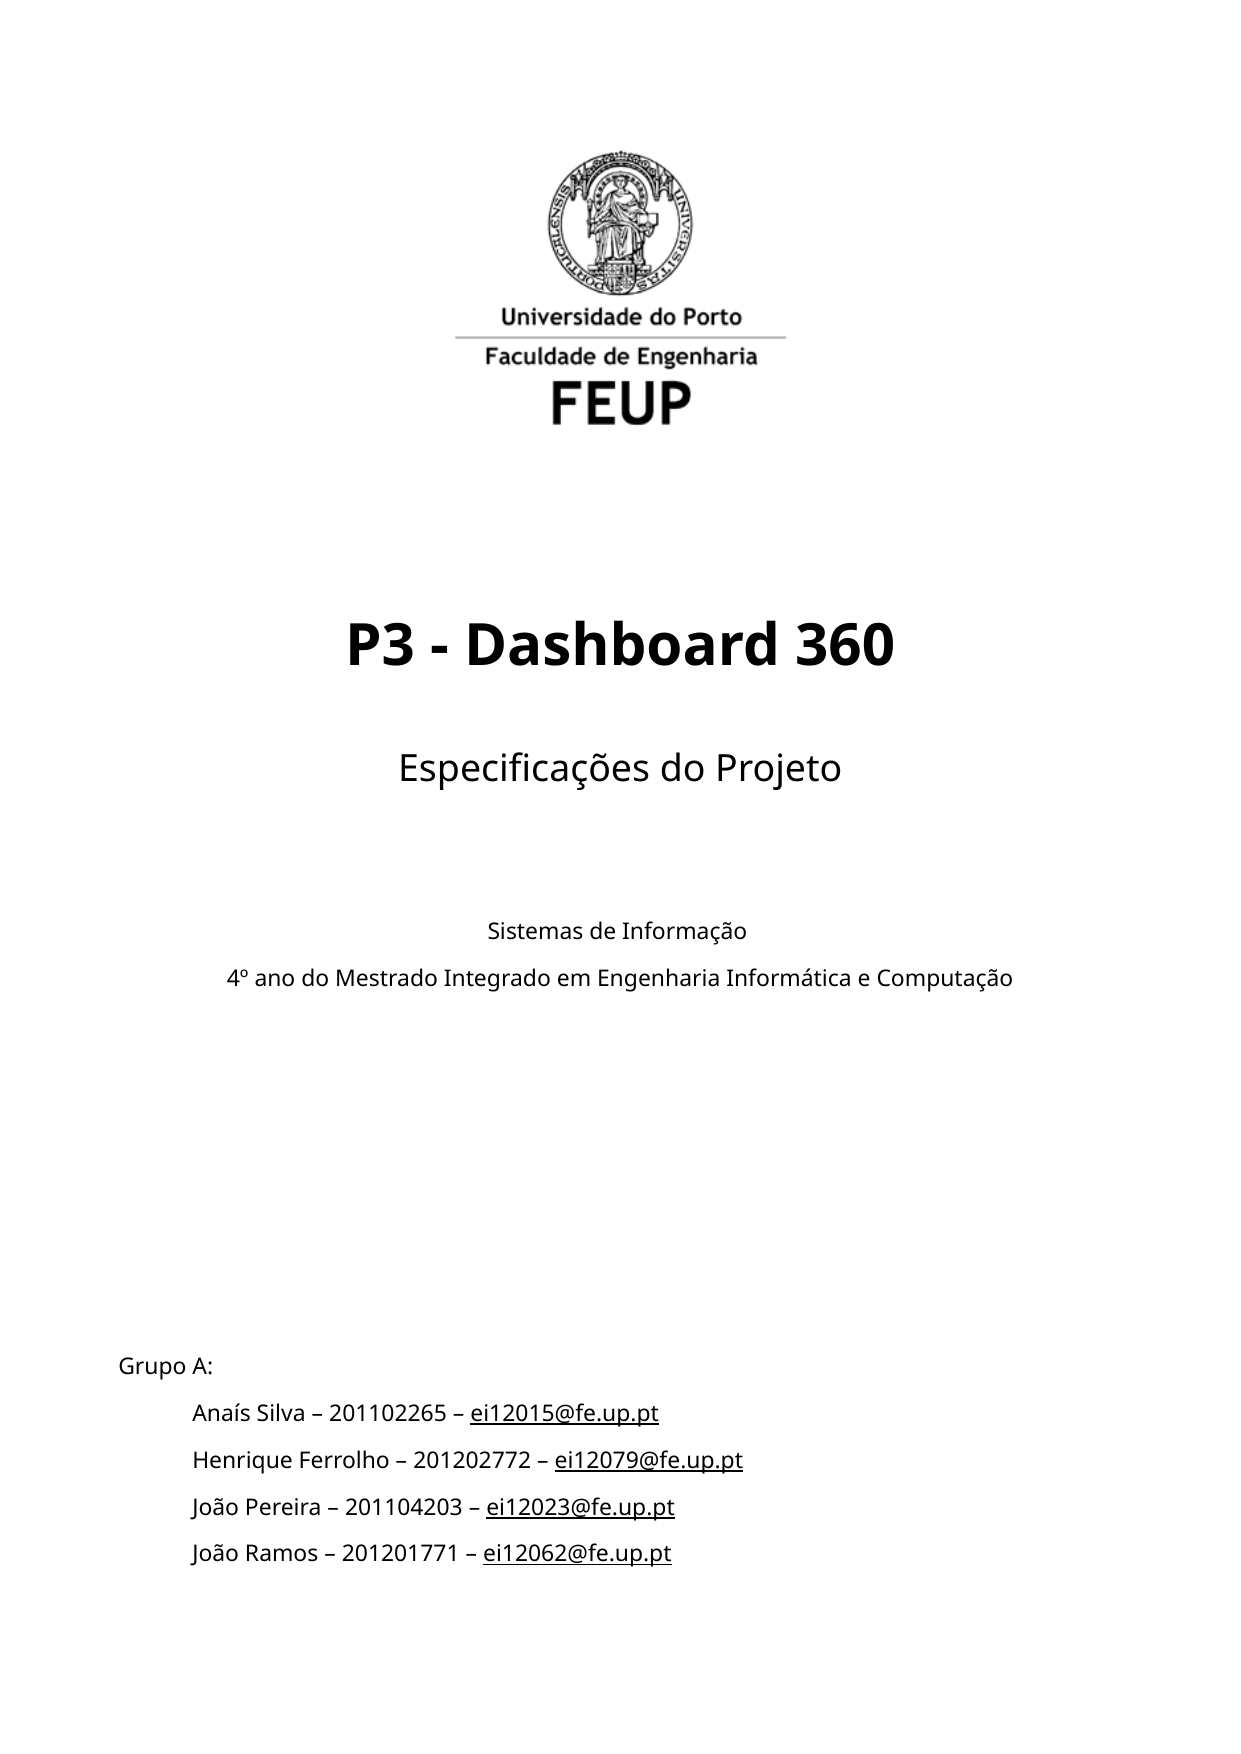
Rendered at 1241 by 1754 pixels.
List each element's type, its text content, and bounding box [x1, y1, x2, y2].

title P3 - Dashboard 360 [118, 603, 1122, 683]
text Sistemas de Informação [112, 915, 1122, 947]
text Grupo A: [118, 1350, 1122, 1381]
text João Ramos – 201201771 – ei12062@fe.up.pt [118, 1537, 1122, 1569]
text Anaís Silva – 201102265 – ei12015@fe.up.pt Henrique Ferrolho – 201202772 – ei12079@fe.up.pt [118, 1397, 1122, 1475]
picture [422, 118, 819, 458]
text João Pereira – 201104203 – ei12023@fe.up.pt [118, 1491, 1122, 1522]
text 4º ano do Mestrado Integrado em Engenharia Informática e Computação [118, 962, 1122, 993]
subtitle Especificações do Projeto [118, 741, 1122, 792]
